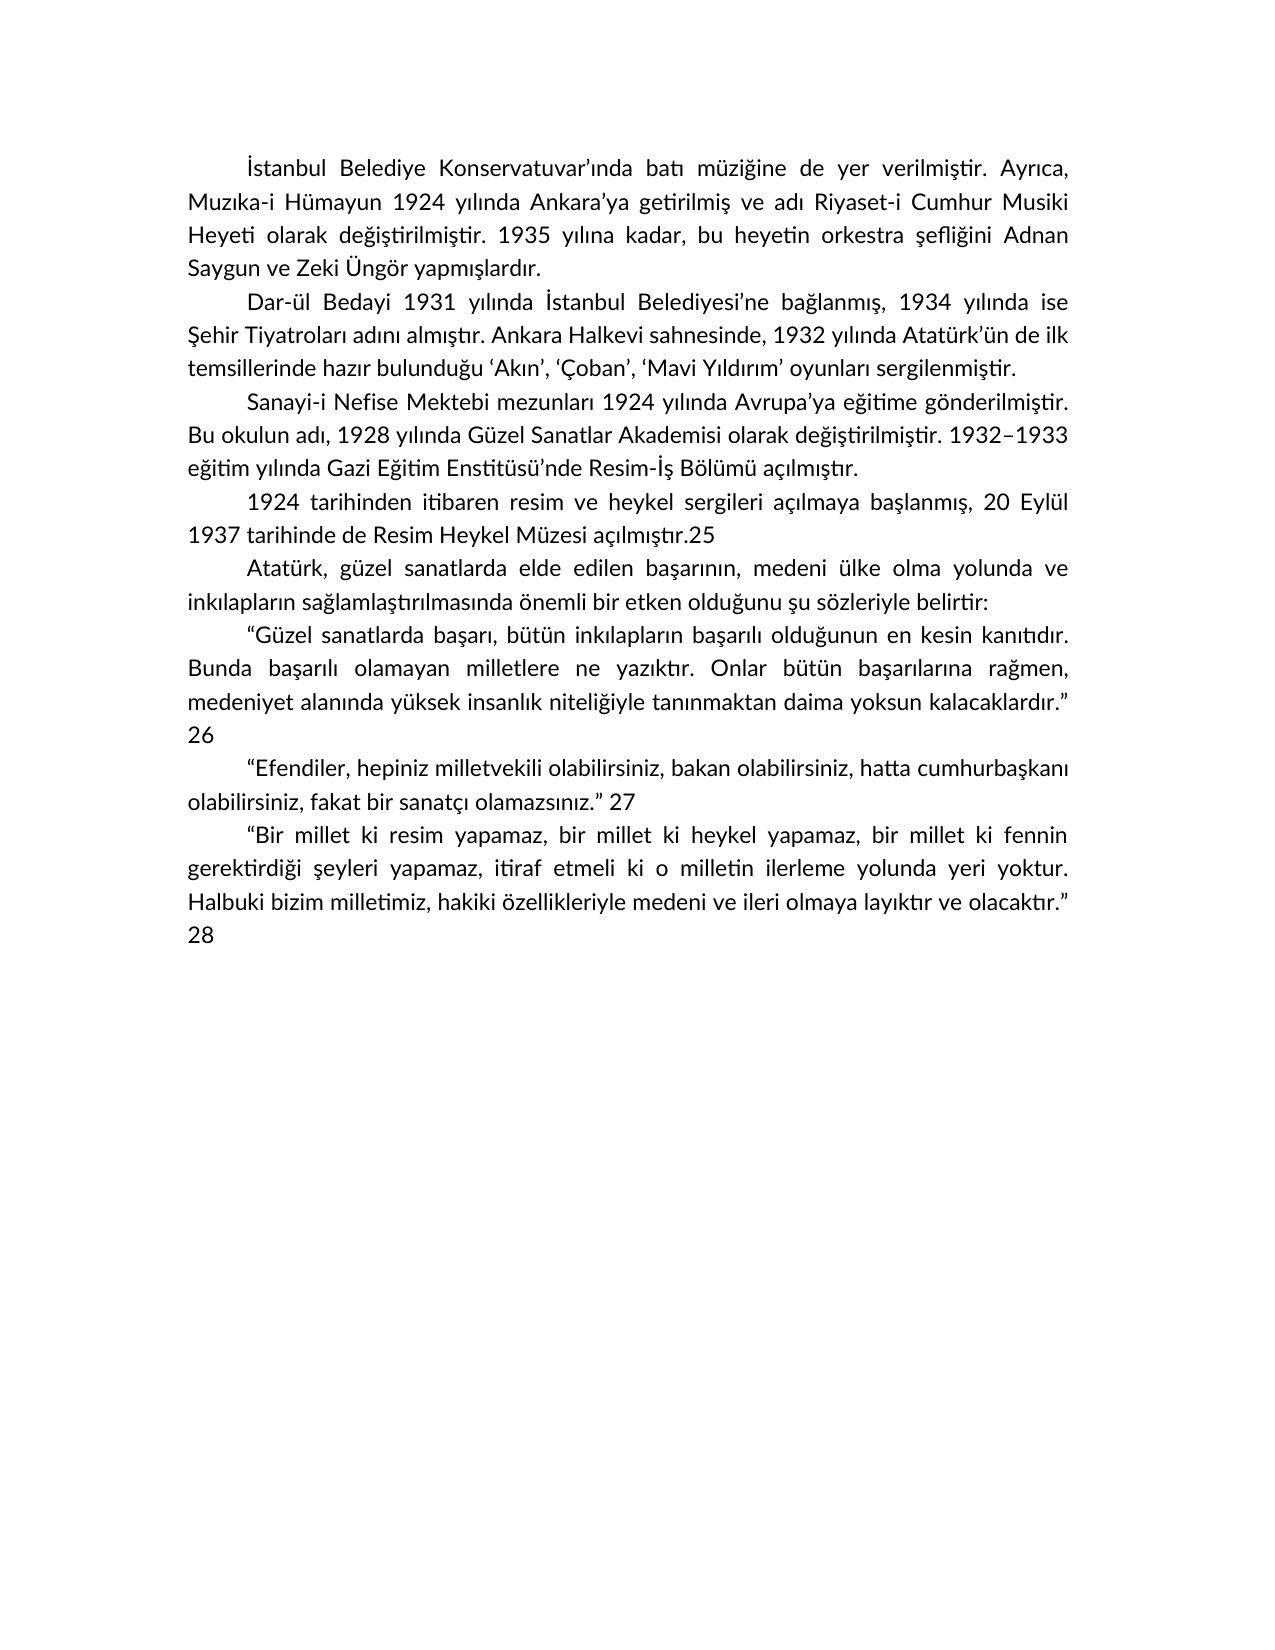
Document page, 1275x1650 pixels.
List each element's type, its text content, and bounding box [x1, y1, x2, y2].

text İstanbul Belediye Konservatuvar’ında batı müziğine de yer verilmiştir. Ayrıca, Muzıka-i Hümayun 1924 yılında Ankara’ya getirilmiş ve adı Riyaset-i Cumhur Musiki Heyeti olarak değiştirilmiştir. 1935 yılına kadar, bu heyetin orkestra şefliğini Adnan Saygun ve Zeki Üngör yapmışlardır. [187, 150, 1070, 283]
text “Güzel sanatlarda başarı, bütün inkılapların başarılı olduğunun en kesin kanıtıdır. Bunda başarılı olamayan milletlere ne yazıktır. Onlar bütün başarılarına rağmen, medeniyet alanında yüksek insanlık niteliğiyle tanınmaktan daima yoksun kalacaklardır.” 26 [187, 617, 1070, 750]
text “Efendiler, hepiniz milletvekili olabilirsiniz, bakan olabilirsiniz, hatta cumhurbaşkanı olabilirsiniz, fakat bir sanatçı olamazsınız.” 27 [187, 750, 1070, 817]
text Atatürk, güzel sanatlarda elde edilen başarının, medeni ülke olma yolunda ve inkılapların sağlamlaştırılmasında önemli bir etken olduğunu şu sözleriyle belirtir: [187, 550, 1070, 617]
text “Bir millet ki resim yapamaz, bir millet ki heykel yapamaz, bir millet ki fennin gerektirdiği şeyleri yapamaz, itiraf etmeli ki o milletin ilerleme yolunda yeri yoktur. Halbuki bizim milletimiz, hakiki özellikleriyle medeni ve ileri olmaya layıktır ve olacaktır.” 28 [187, 817, 1070, 950]
text Dar-ül Bedayi 1931 yılında İstanbul Belediyesi’ne bağlanmış, 1934 yılında ise Şehir Tiyatroları adını almıştır. Ankara Halkevi sahnesinde, 1932 yılında Atatürk’ün de ilk temsillerinde hazır bulunduğu ‘Akın’, ‘Çoban’, ‘Mavi Yıldırım’ oyunları sergilenmiştir. [187, 283, 1070, 383]
text 1924 tarihinden itibaren resim ve heykel sergileri açılmaya başlanmış, 20 Eylül 1937 tarihinde de Resim Heykel Müzesi açılmıştır.25 [187, 483, 1070, 550]
text Sanayi-i Nefise Mektebi mezunları 1924 yılında Avrupa’ya eğitime gönderilmiştir. Bu okulun adı, 1928 yılında Güzel Sanatlar Akademisi olarak değiştirilmiştir. 1932–1933 eğitim yılında Gazi Eğitim Enstitüsü’nde Resim-İş Bölümü açılmıştır. [187, 383, 1070, 483]
